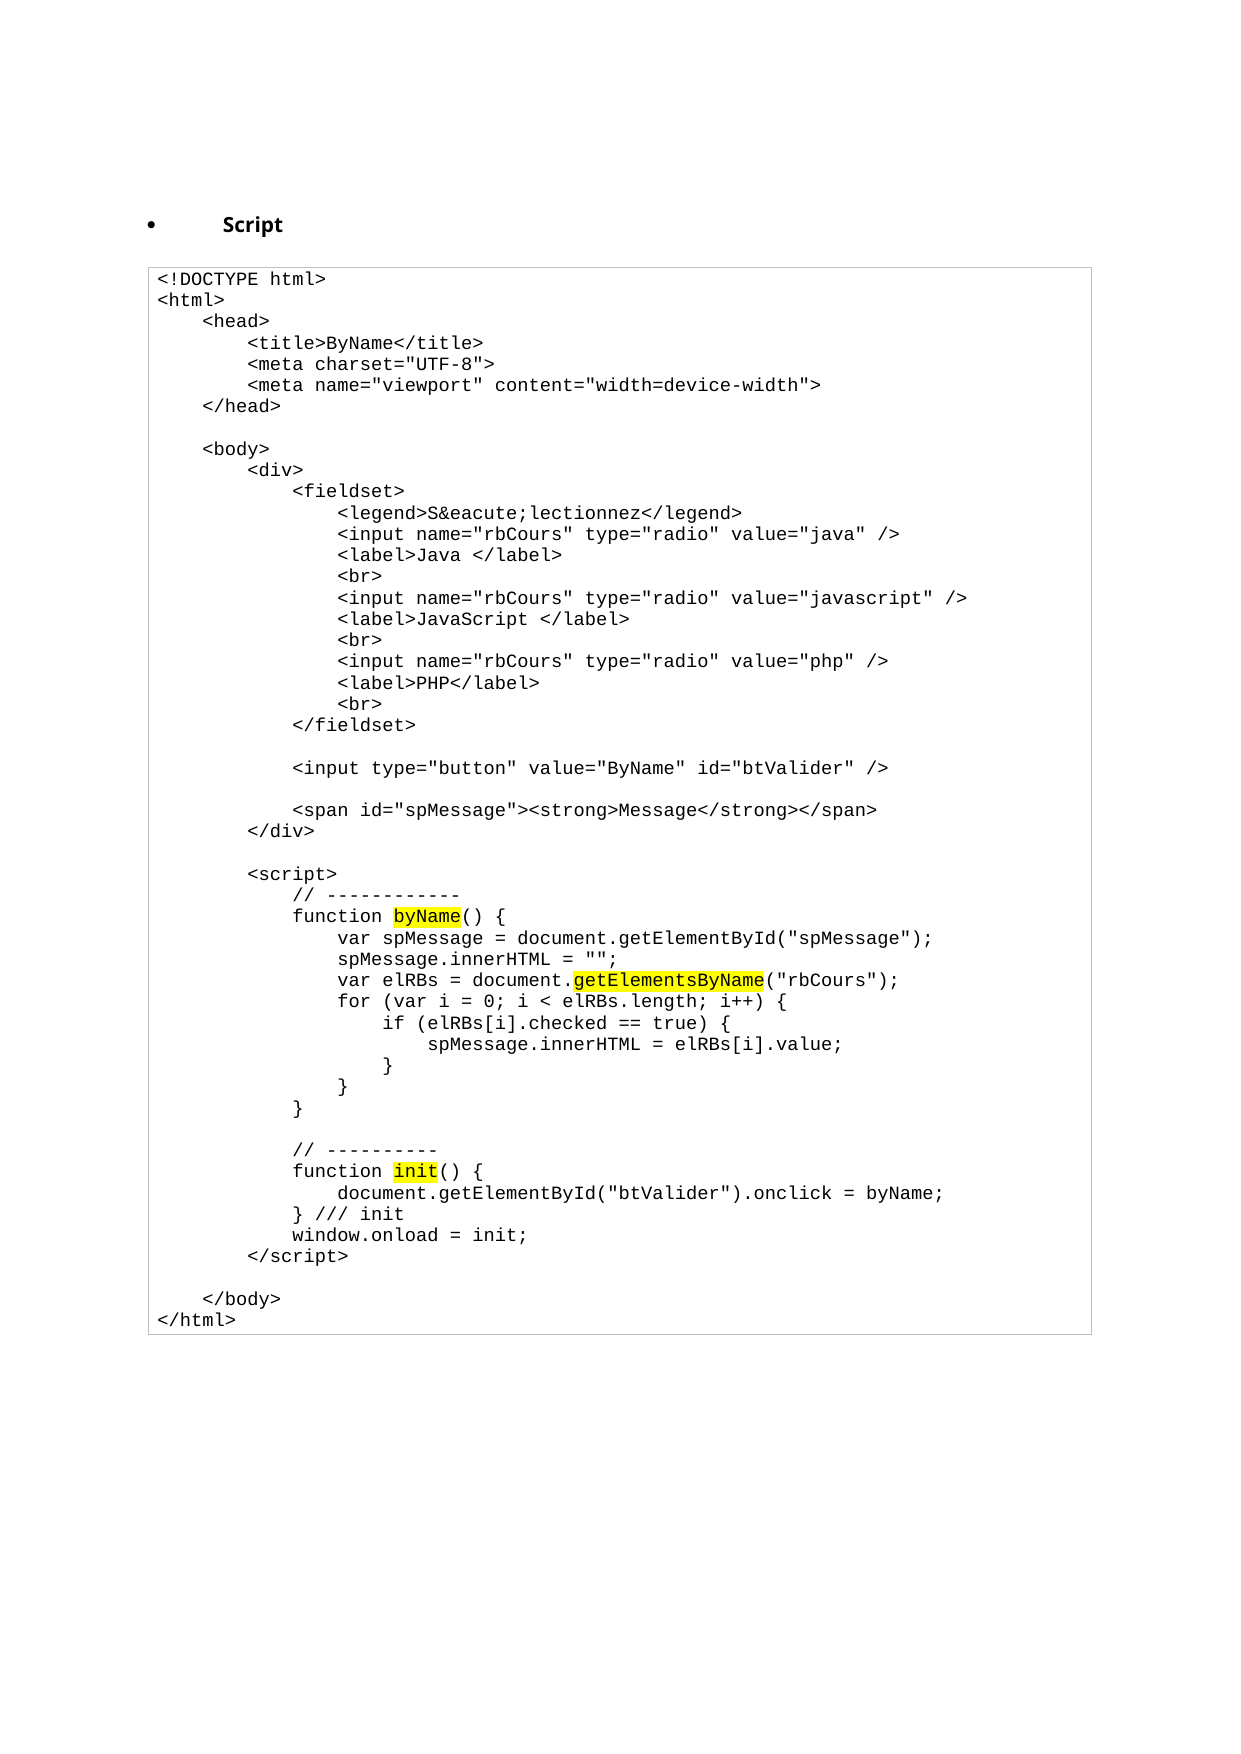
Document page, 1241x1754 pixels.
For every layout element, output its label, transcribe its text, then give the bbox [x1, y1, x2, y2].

text } [149, 1074, 1091, 1095]
text <input type="button" value="ByName" id="btValider" /> [149, 755, 1091, 780]
text <br> [149, 692, 1091, 713]
text // ------------ [149, 883, 1091, 904]
text <span id="spMessage"><strong>Message</strong></span> [149, 798, 1091, 819]
text <label>PHP</label> [149, 670, 1091, 692]
text for (var i = 0; i < elRBs.length; i++) { [149, 989, 1091, 1010]
text <br> [149, 628, 1091, 649]
text <head> [149, 309, 1091, 330]
text <meta charset="UTF-8"> [149, 352, 1091, 373]
text spMessage.innerHTML = ""; [149, 947, 1091, 968]
text } [149, 1095, 1091, 1120]
text function init() { [149, 1159, 1091, 1180]
text </html> [149, 1308, 1091, 1334]
text <br> [149, 564, 1091, 585]
text window.onload = init; [149, 1223, 1091, 1244]
text <legend>S&eacute;lectionnez</legend> [149, 500, 1091, 522]
text <input name="rbCours" type="radio" value="java" /> [149, 522, 1091, 543]
text <meta name="viewport" content="width=device-width"> [149, 373, 1091, 394]
text </fieldset> [149, 713, 1091, 737]
text <label>JavaScript </label> [149, 607, 1091, 628]
text <label>Java </label> [149, 543, 1091, 564]
text </head> [149, 394, 1091, 418]
list Script [148, 210, 1092, 238]
text document.getElementById("btValider").onclick = byName; [149, 1180, 1091, 1202]
text } /// init [149, 1202, 1091, 1223]
text spMessage.innerHTML = elRBs[i].value; [149, 1032, 1091, 1053]
text <fieldset> [149, 479, 1091, 500]
text <!DOCTYPE html> [149, 268, 1091, 288]
text if (elRBs[i].checked == true) { [149, 1010, 1091, 1032]
text function byName() { [149, 904, 1091, 925]
text <title>ByName</title> [149, 330, 1091, 352]
text <input name="rbCours" type="radio" value="php" /> [149, 649, 1091, 670]
text var spMessage = document.getElementById("spMessage"); [149, 925, 1091, 947]
text var elRBs = document.getElementsByName("rbCours"); [149, 968, 1091, 989]
text } [149, 1053, 1091, 1074]
text <body> [149, 437, 1091, 458]
text <script> [149, 862, 1091, 883]
text <input name="rbCours" type="radio" value="javascript" /> [149, 585, 1091, 607]
text </div> [149, 819, 1091, 843]
text </body> [149, 1287, 1091, 1308]
text <div> [149, 458, 1091, 479]
text // ---------- [149, 1138, 1091, 1159]
text <html> [149, 288, 1091, 309]
text </script> [149, 1244, 1091, 1268]
